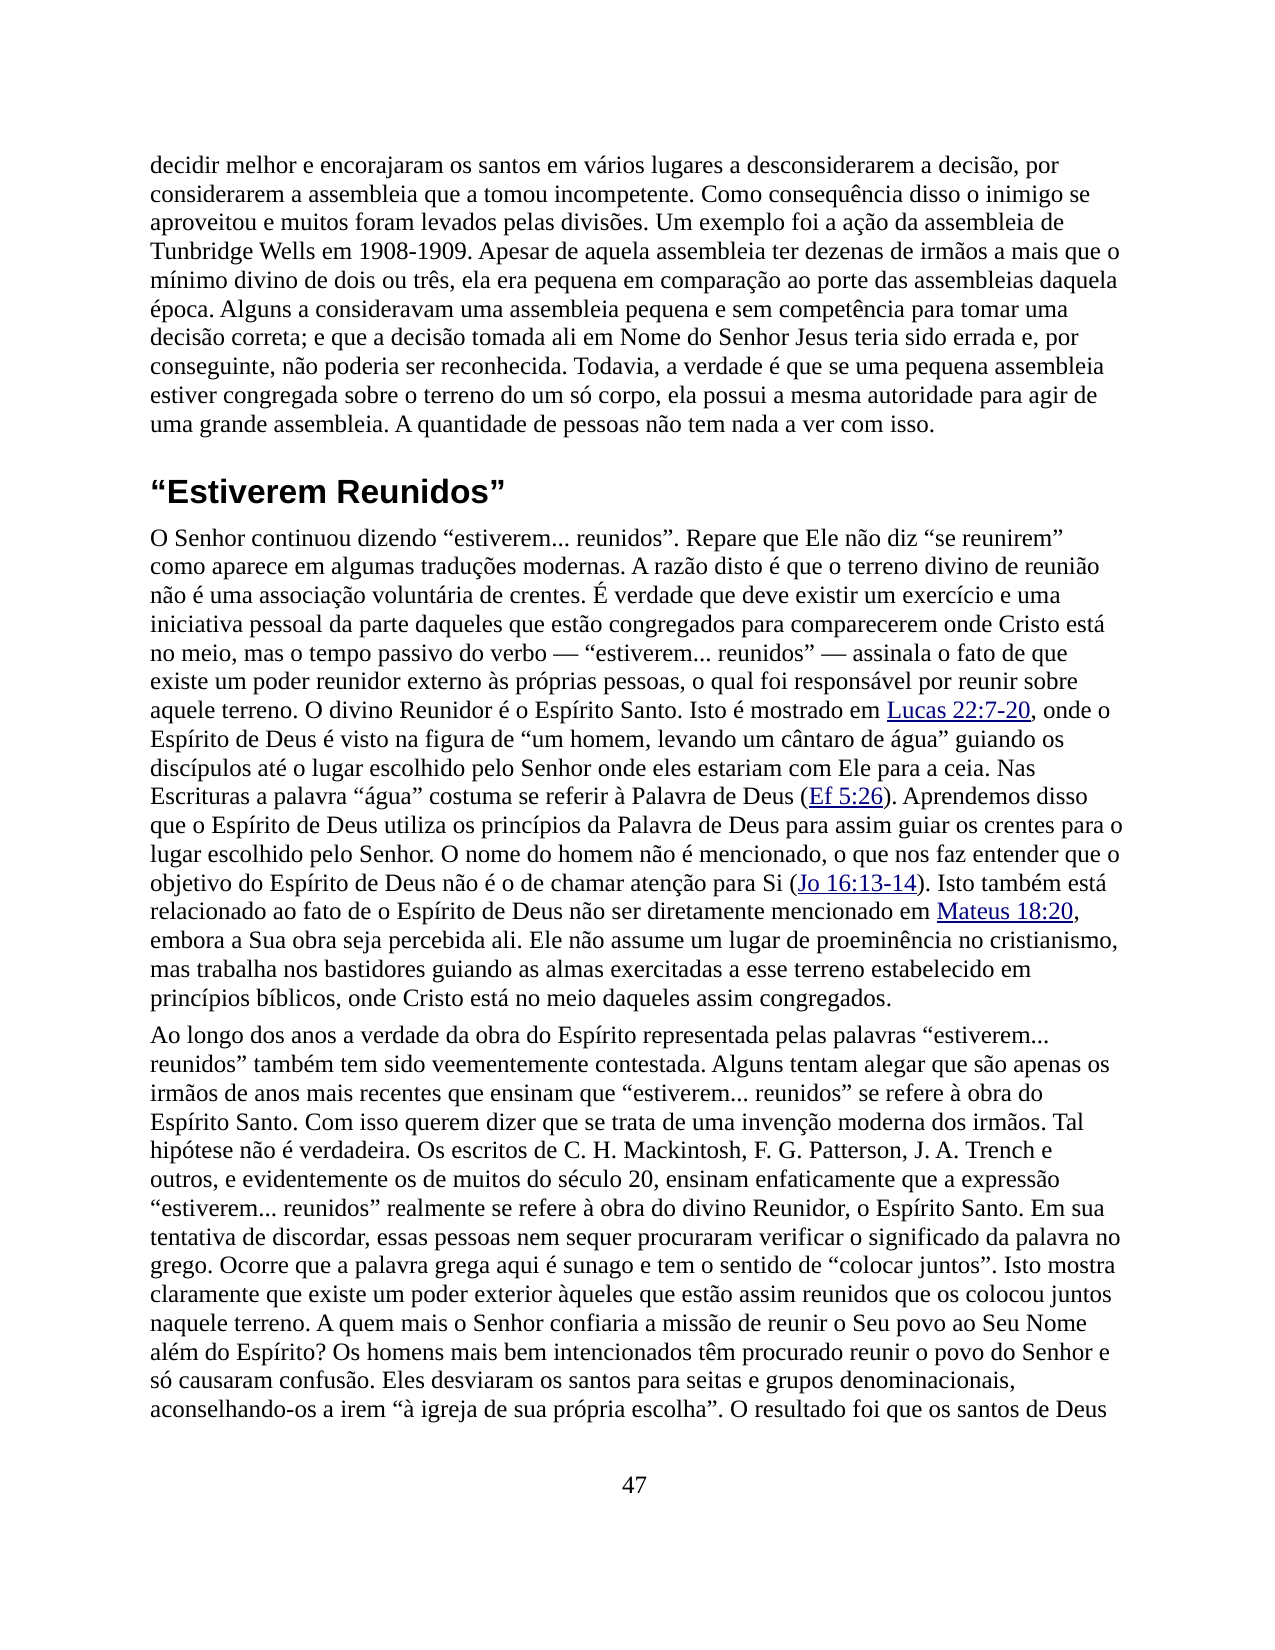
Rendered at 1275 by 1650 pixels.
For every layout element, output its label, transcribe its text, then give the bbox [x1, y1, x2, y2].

text O Senhor continuou dizendo “estiverem... reunidos”. Repare que Ele não diz “se reunirem” como aparece em algumas traduções modernas. A razão disto é que o terreno divino de reunião não é uma associação voluntária de crentes. É verdade que deve existir um exercício e uma iniciativa pessoal da parte daqueles que estão congregados para comparecerem onde Cristo está no meio, mas o tempo passivo do verbo — “estiverem... reunidos” — assinala o fato de que existe um poder reunidor externo às próprias pessoas, o qual foi responsável por reunir sobre aquele terreno. O divino Reunidor é o Espírito Santo. Isto é mostrado em Lucas 22:7-20, onde o Espírito de Deus é visto na figura de “um homem, levando um cântaro de água” guiando os discípulos até o lugar escolhido pelo Senhor onde eles estariam com Ele para a ceia. Nas Escrituras a palavra “água” costuma se referir à Palavra de Deus (Ef 5:26). Aprendemos disso que o Espírito de Deus utiliza os princípios da Palavra de Deus para assim guiar os crentes para o lugar escolhido pelo Senhor. O nome do homem não é mencionado, o que nos faz entender que o objetivo do Espírito de Deus não é o de chamar atenção para Si (Jo 16:13-14). Isto também está relacionado ao fato de o Espírito de Deus não ser diretamente mencionado em Mateus 18:20, embora a Sua obra seja percebida ali. Ele não assume um lugar de proeminência no cristianismo, mas trabalha nos bastidores guiando as almas exercitadas a esse terreno estabelecido em princípios bíblicos, onde Cristo está no meio daqueles assim congregados. [150, 523, 1125, 1011]
text decidir melhor e encorajaram os santos em vários lugares a desconsiderarem a decisão, por considerarem a assembleia que a tomou incompetente. Como consequência disso o inimigo se aproveitou e muitos foram levados pelas divisões. Um exemplo foi a ação da assembleia de Tunbridge Wells em 1908-1909. Apesar de aquela assembleia ter dezenas de irmãos a mais que o mínimo divino de dois ou três, ela era pequena em comparação ao porte das assembleias daquela época. Alguns a consideravam uma assembleia pequena e sem competência para tomar uma decisão correta; e que a decisão tomada ali em Nome do Senhor Jesus teria sido errada e, por conseguinte, não poderia ser reconhecida. Todavia, a verdade é que se uma pequena assembleia estiver congregada sobre o terreno do um só corpo, ela possui a mesma autoridade para agir de uma grande assembleia. A quantidade de pessoas não tem nada a ver com isso. [150, 150, 1125, 437]
text Ao longo dos anos a verdade da obra do Espírito representada pelas palavras “estiverem... reunidos” também tem sido veementemente contestada. Alguns tentam alegar que são apenas os irmãos de anos mais recentes que ensinam que “estiverem... reunidos” se refere à obra do Espírito Santo. Com isso querem dizer que se trata de uma invenção moderna dos irmãos. Tal hipótese não é verdadeira. Os escritos de C. H. Mackintosh, F. G. Patterson, J. A. Trench e outros, e evidentemente os de muitos do século 20, ensinam enfaticamente que a expressão “estiverem... reunidos” realmente se refere à obra do divino Reunidor, o Espírito Santo. Em sua tentativa de discordar, essas pessoas nem sequer procuraram verificar o significado da palavra no grego. Ocorre que a palavra grega aqui é sunago e tem o sentido de “colocar juntos”. Isto mostra claramente que existe um poder exterior àqueles que estão assim reunidos que os colocou juntos naquele terreno. A quem mais o Senhor confiaria a missão de reunir o Seu povo ao Seu Nome além do Espírito? Os homens mais bem intencionados têm procurado reunir o povo do Senhor e só causaram confusão. Eles desviaram os santos para seitas e grupos denominacionais, aconselhando-os a irem “à igreja de sua própria escolha”. O resultado foi que os santos de Deus [150, 1020, 1125, 1423]
subtitle “Estiverem Reunidos” [150, 471, 1125, 510]
